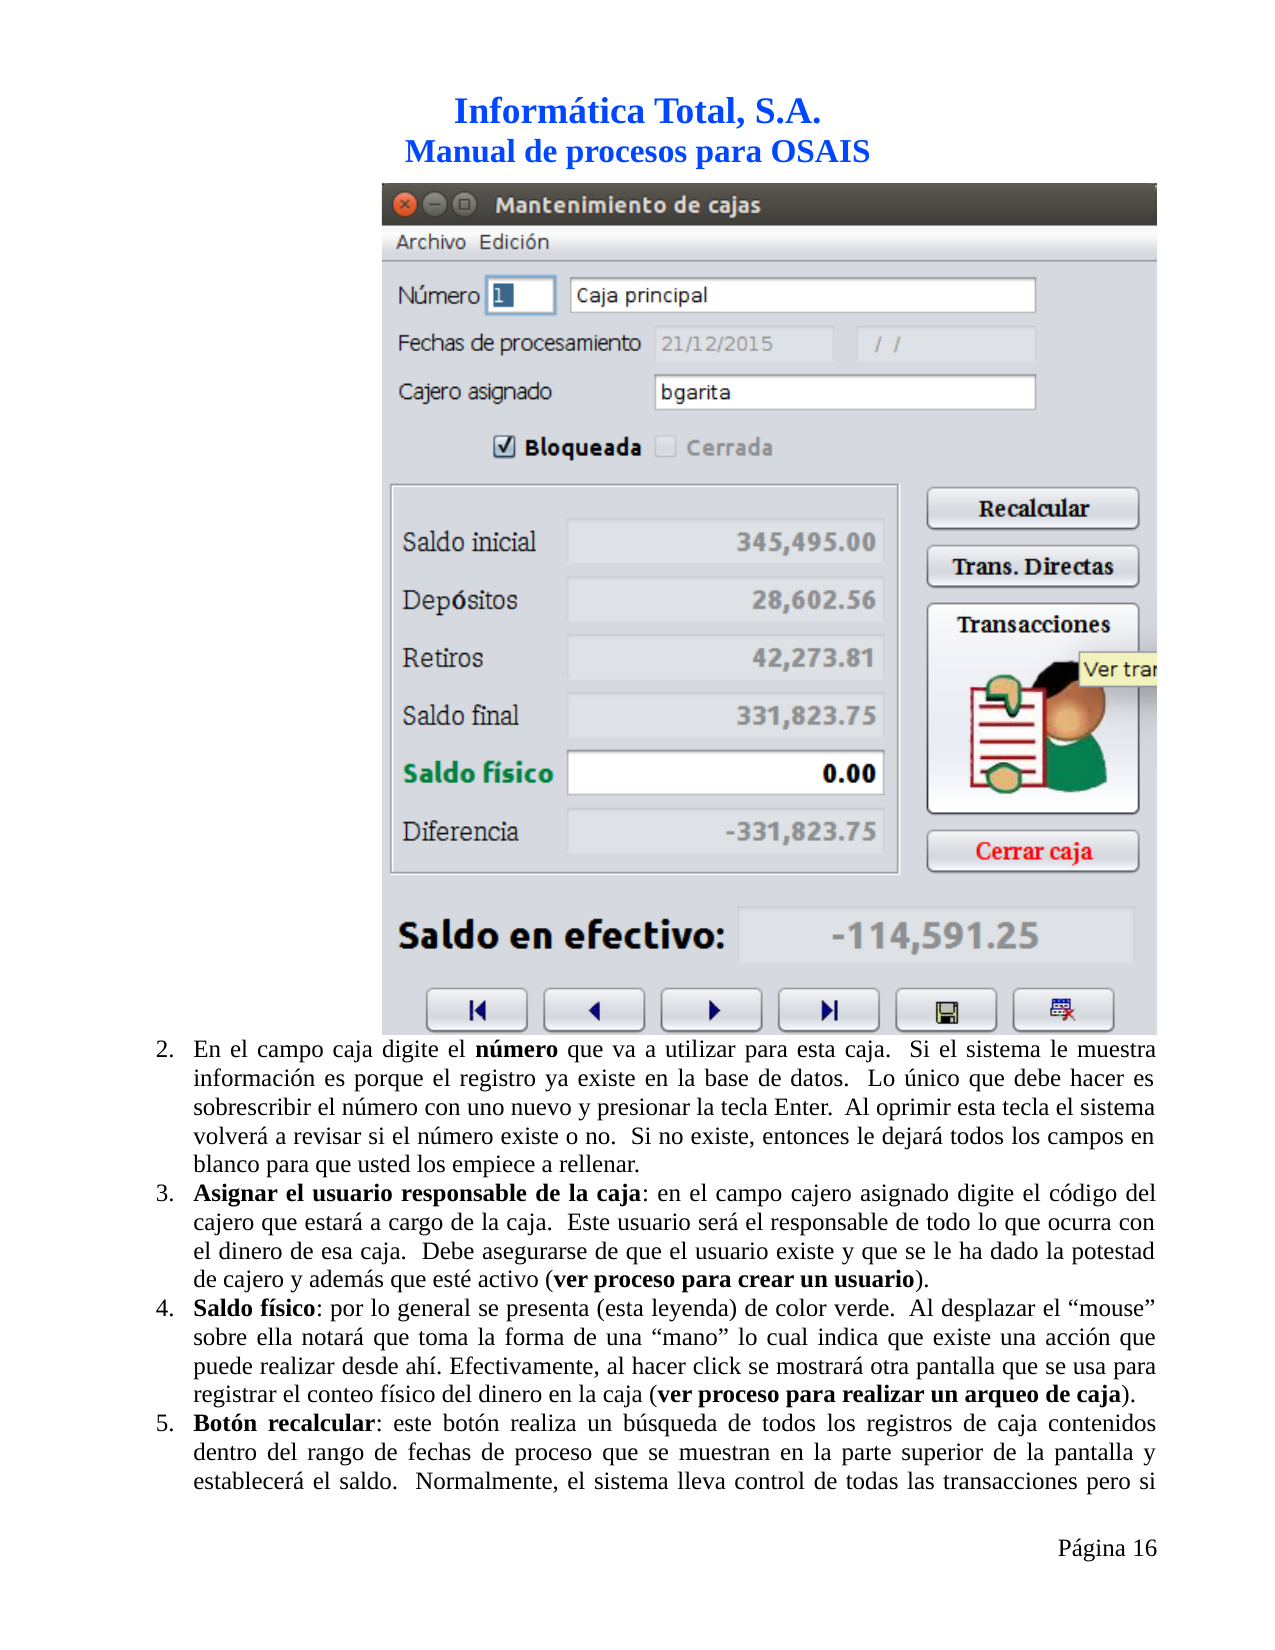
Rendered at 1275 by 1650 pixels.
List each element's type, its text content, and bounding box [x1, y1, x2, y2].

list Botón recalcular: este botón realiza un búsqueda de todos los registros de caja contenidos dentro del rango de fechas de proceso que se muestran en la parte superior de la pantalla y establecerá el saldo. Normalmente, el sistema lleva control de todas las transacciones pero si [156, 1408, 1157, 1494]
list Saldo físico: por lo general se presenta (esta leyenda) de color verde. Al desplazar el “mouse” sobre ella notará que toma la forma de una “mano” lo cual indica que existe una acción que puede realizar desde ahí. Efectivamente, al hacer click se mostrará otra pantalla que se usa para registrar el conteo físico del dinero en la caja (ver proceso para realizar un arqueo de caja). [156, 1293, 1157, 1408]
list Asignar el usuario responsable de la caja: en el campo cajero asignado digite el código del cajero que estará a cargo de la caja. Este usuario será el responsable de todo lo que ocurra con el dinero de esa caja. Debe asegurarse de que el usuario existe y que se le ha dado la potestad de cajero y además que esté activo (ver proceso para crear un usuario). [156, 1178, 1157, 1293]
picture [381, 183, 1157, 1035]
list En el campo caja digite el número que va a utilizar para esta caja. Si el sistema le muestra información es porque el registro ya existe en la base de datos. Lo único que debe hacer es sobrescribir el número con uno nuevo y presionar la tecla Enter. Al oprimir esta tecla el sistema volverá a revisar si el número existe o no. Si no existe, entonces le dejará todos los campos en blanco para que usted los empiece a rellenar. [156, 183, 1157, 1178]
